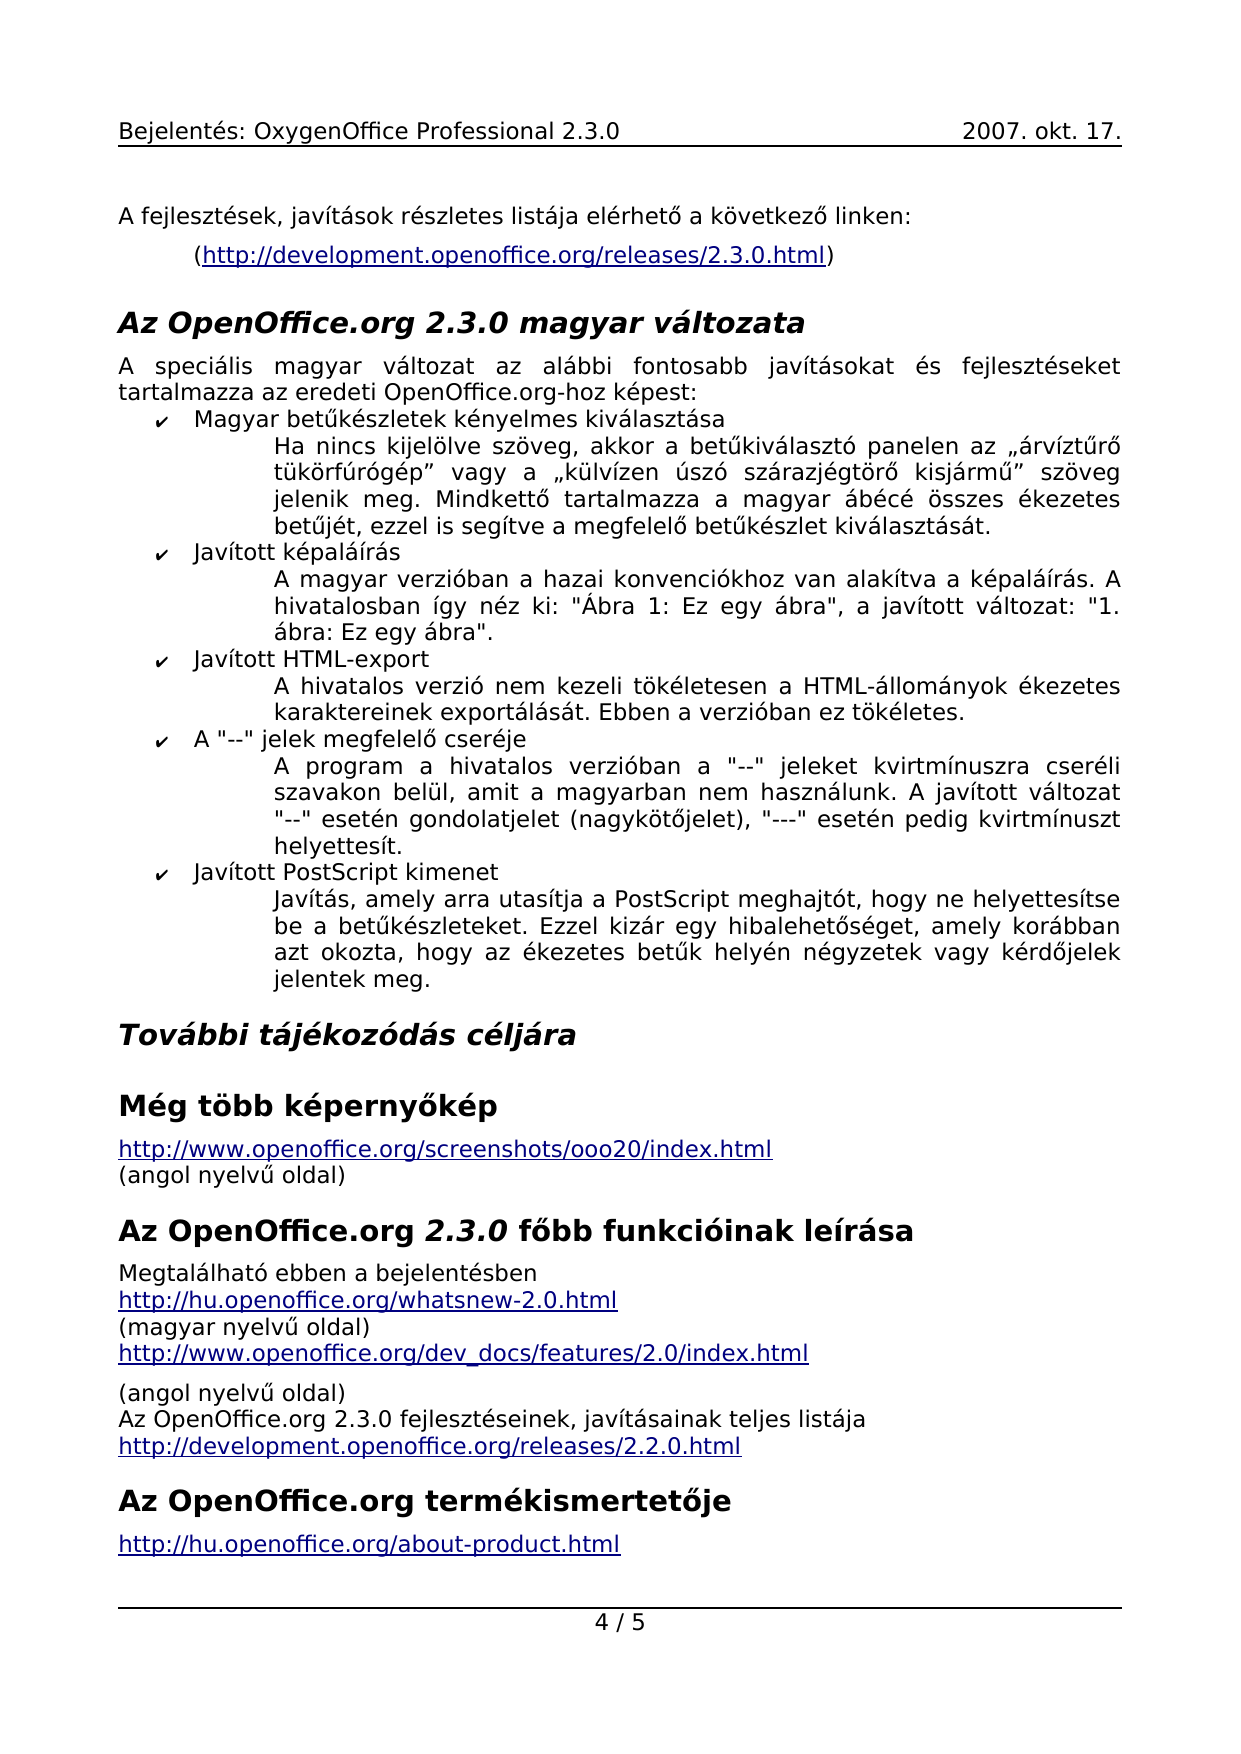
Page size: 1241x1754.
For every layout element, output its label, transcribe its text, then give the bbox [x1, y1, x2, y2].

list A magyar verzióban a hazai konvenciókhoz van alakítva a képaláírás. A hivatalosban így néz ki: "Ábra 1: Ez egy ábra", a javított változat: "1. ábra: Ez egy ábra". [118, 566, 1122, 646]
list Ha nincs kijelölve szöveg, akkor a betűkiválasztó panelen az „árvíztűrő tükörfúrógép” vagy a „külvízen úszó szárazjégtörő kisjármű” szöveg jelenik meg. Mindkettő tartalmazza a magyar ábécé összes ékezetes betűjét, ezzel is segítve a megfelelő betűkészlet kiválasztását. [118, 433, 1122, 539]
list A program a hivatalos verzióban a "--" jeleket kvirtmínuszra cseréli szavakon belül, amit a magyarban nem használunk. A javított változat "--" esetén gondolatjelet (nagykötőjelet), "---" esetén pedig kvirtmínuszt helyettesít. [118, 753, 1122, 859]
subtitle Az OpenOffice.org 2.3.0 magyar változata [118, 306, 1122, 340]
list (http://development.openoffice.org/releases/2.3.0.html) [156, 242, 1122, 269]
list Javított képaláírás [156, 539, 1122, 566]
text (magyar nyelvű oldal) [118, 1314, 1122, 1341]
text http://www.openoffice.org/dev_docs/features/2.0/index.html [118, 1341, 1122, 1367]
subtitle További tájékozódás céljára [118, 1018, 1122, 1052]
list A "--" jelek megfelelő cseréje [156, 726, 1122, 753]
text A fejlesztések, javítások részletes listája elérhető a következő linken: [118, 203, 1122, 230]
text http://hu.openoffice.org/whatsnew-2.0.html [118, 1287, 1122, 1314]
text (angol nyelvű oldal) [118, 1380, 1122, 1406]
text Az OpenOffice.org 2.3.0 fejlesztéseinek, javításainak teljes listája [118, 1406, 1122, 1433]
text Megtalálható ebben a bejelentésben [118, 1261, 1122, 1287]
text http://development.openoffice.org/releases/2.2.0.html [118, 1433, 1122, 1460]
subtitle Még több képernyőkép [118, 1089, 1122, 1123]
list Javított HTML-export [156, 646, 1122, 673]
subtitle Az OpenOffice.org 2.3.0 főbb funkcióinak leírása [118, 1214, 1122, 1248]
text A speciális magyar változat az alábbi fontosabb javításokat és fejlesztéseket tartalmazza az eredeti OpenOffice.org-hoz képest: [118, 353, 1122, 406]
list Magyar betűkészletek kényelmes kiválasztása [156, 406, 1122, 433]
list A hivatalos verzió nem kezeli tökéletesen a HTML-állományok ékezetes karaktereinek exportálását. Ebben a verzióban ez tökéletes. [118, 673, 1122, 726]
list Javítás, amely arra utasítja a PostScript meghajtót, hogy ne helyettesítse be a betűkészleteket. Ezzel kizár egy hibalehetőséget, amely korábban azt okozta, hogy az ékezetes betűk helyén négyzetek vagy kérdőjelek jelentek meg. [118, 886, 1122, 993]
text http://www.openoffice.org/screenshots/ooo20/index.html [118, 1136, 1122, 1162]
text (angol nyelvű oldal) [118, 1162, 1122, 1189]
subtitle Az OpenOffice.org termékismertetője [118, 1485, 1122, 1519]
list Javított PostScript kimenet [156, 859, 1122, 886]
text http://hu.openoffice.org/about-product.html [118, 1531, 1122, 1558]
